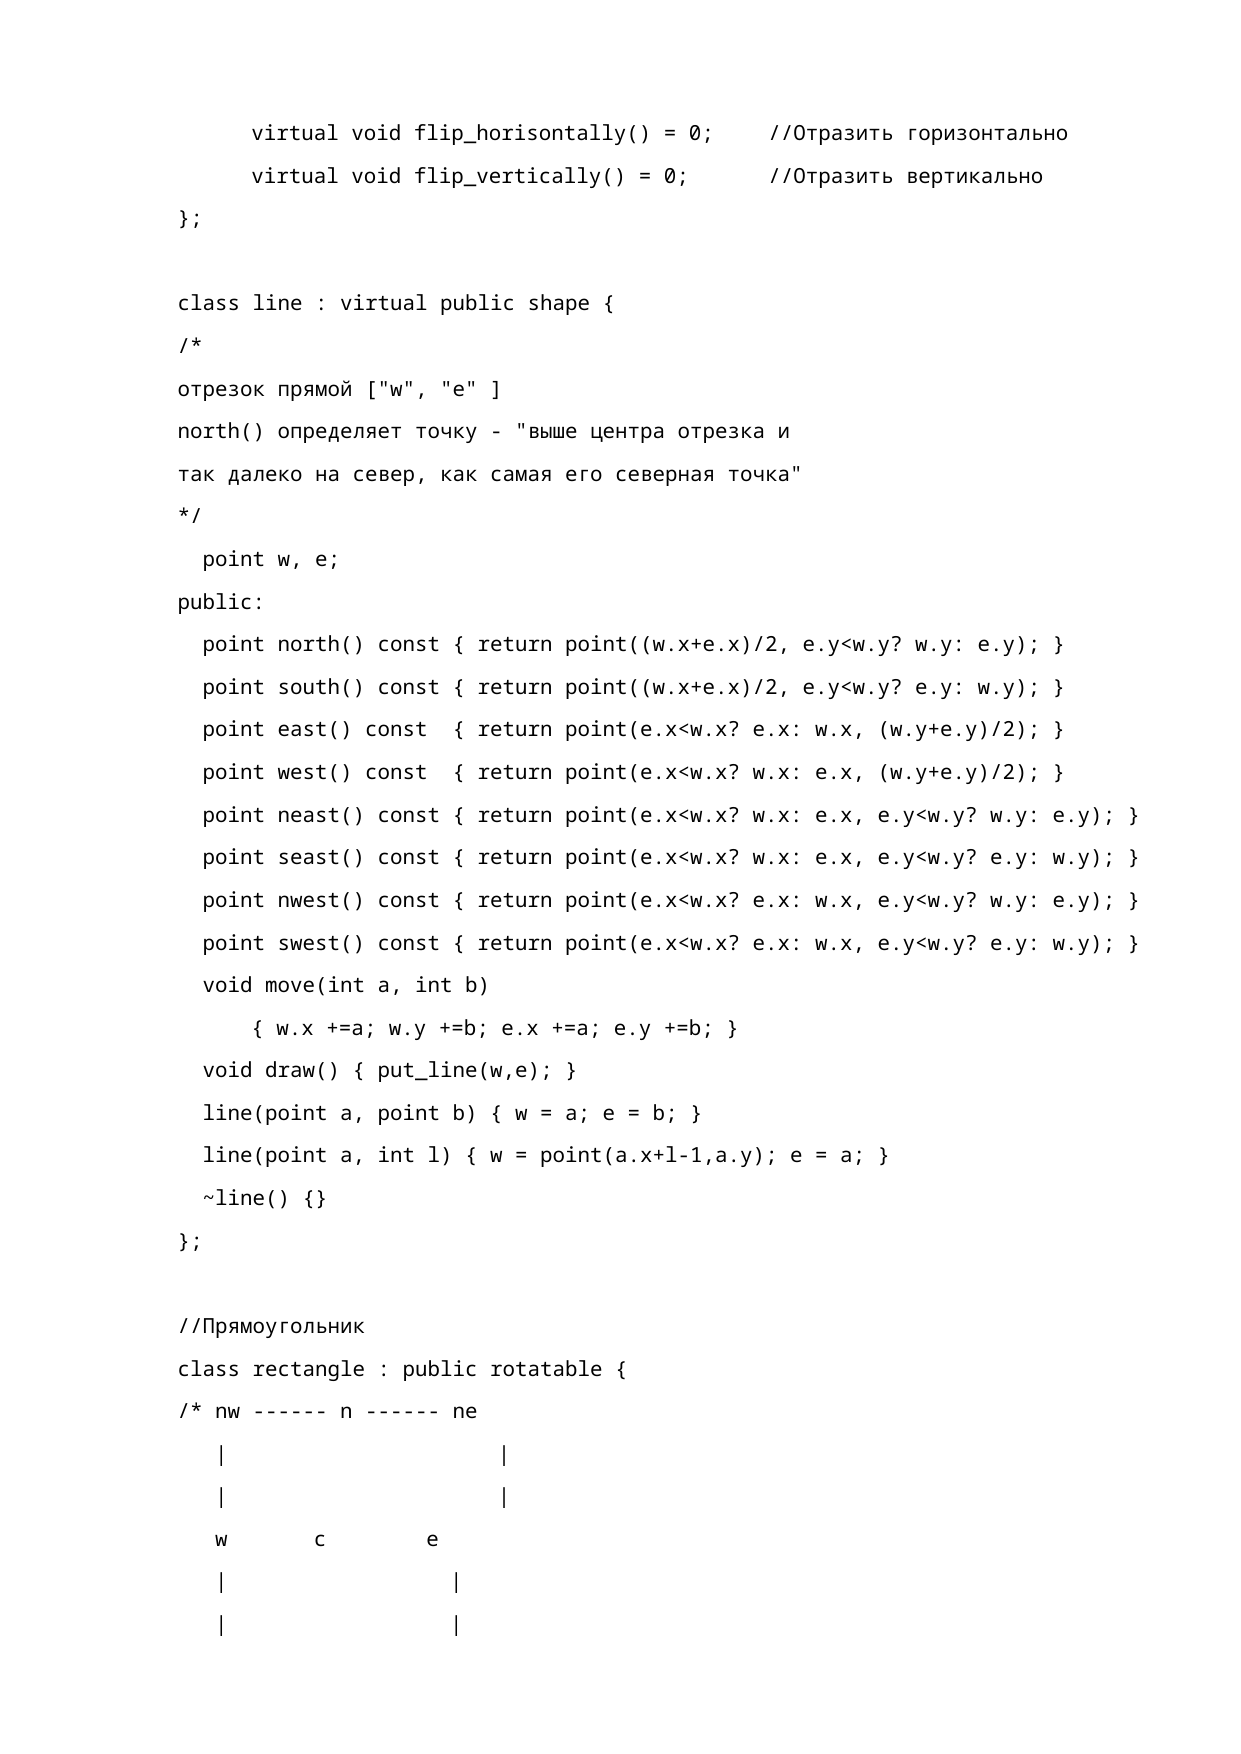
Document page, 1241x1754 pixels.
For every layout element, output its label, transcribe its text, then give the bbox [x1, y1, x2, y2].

text w c e [177, 1524, 1181, 1552]
text line(point a, int l) { w = point(a.x+l-1,a.y); e = a; } [177, 1141, 1181, 1169]
text void draw() { put_line(w,e); } [177, 1055, 1181, 1084]
text | | [177, 1567, 1181, 1595]
text /* [177, 331, 1181, 359]
text point east() const { return point(e.x<w.x? e.x: w.x, (w.y+e.y)/2); } [177, 714, 1181, 743]
text point w, e; [177, 544, 1181, 573]
text void move(int a, int b) [177, 970, 1181, 999]
text virtual void flip_horisontally() = 0; //Отразить горизонтально [177, 118, 1181, 147]
text так далеко на север, как самая его северная точка" [177, 459, 1181, 487]
text line(point a, point b) { w = a; e = b; } [177, 1098, 1181, 1126]
text /* nw ------ n ------ ne [177, 1396, 1181, 1425]
text }; [177, 203, 1181, 232]
text | | [177, 1481, 1181, 1510]
text отрезок прямой ["w", "e" ] [177, 374, 1181, 402]
text class rectangle : public rotatable { [177, 1354, 1181, 1382]
text north() определяет точку - "выше центра отрезка и [177, 416, 1181, 445]
text class line : virtual public shape { [177, 288, 1181, 317]
text point north() const { return point((w.x+e.x)/2, e.y<w.y? w.y: e.y); } [177, 629, 1181, 658]
text point neast() const { return point(e.x<w.x? w.x: e.x, e.y<w.y? w.y: e.y); } [177, 800, 1181, 828]
text //Прямоугольник [177, 1311, 1181, 1339]
text }; [177, 1226, 1181, 1254]
text { w.x +=a; w.y +=b; e.x +=a; e.y +=b; } [177, 1013, 1181, 1041]
text */ [177, 502, 1181, 530]
text virtual void flip_vertically() = 0; //Отразить вертикально [177, 161, 1181, 189]
text public: [177, 587, 1181, 615]
text point west() const { return point(e.x<w.x? w.x: e.x, (w.y+e.y)/2); } [177, 757, 1181, 786]
text point swest() const { return point(e.x<w.x? e.x: w.x, e.y<w.y? e.y: w.y); } [177, 928, 1181, 956]
text | | [177, 1439, 1181, 1467]
text point nwest() const { return point(e.x<w.x? e.x: w.x, e.y<w.y? w.y: e.y); } [177, 885, 1181, 913]
text point seast() const { return point(e.x<w.x? w.x: e.x, e.y<w.y? e.y: w.y); } [177, 842, 1181, 871]
text ~line() {} [177, 1183, 1181, 1212]
text | | [177, 1609, 1181, 1638]
text point south() const { return point((w.x+e.x)/2, e.y<w.y? e.y: w.y); } [177, 672, 1181, 700]
